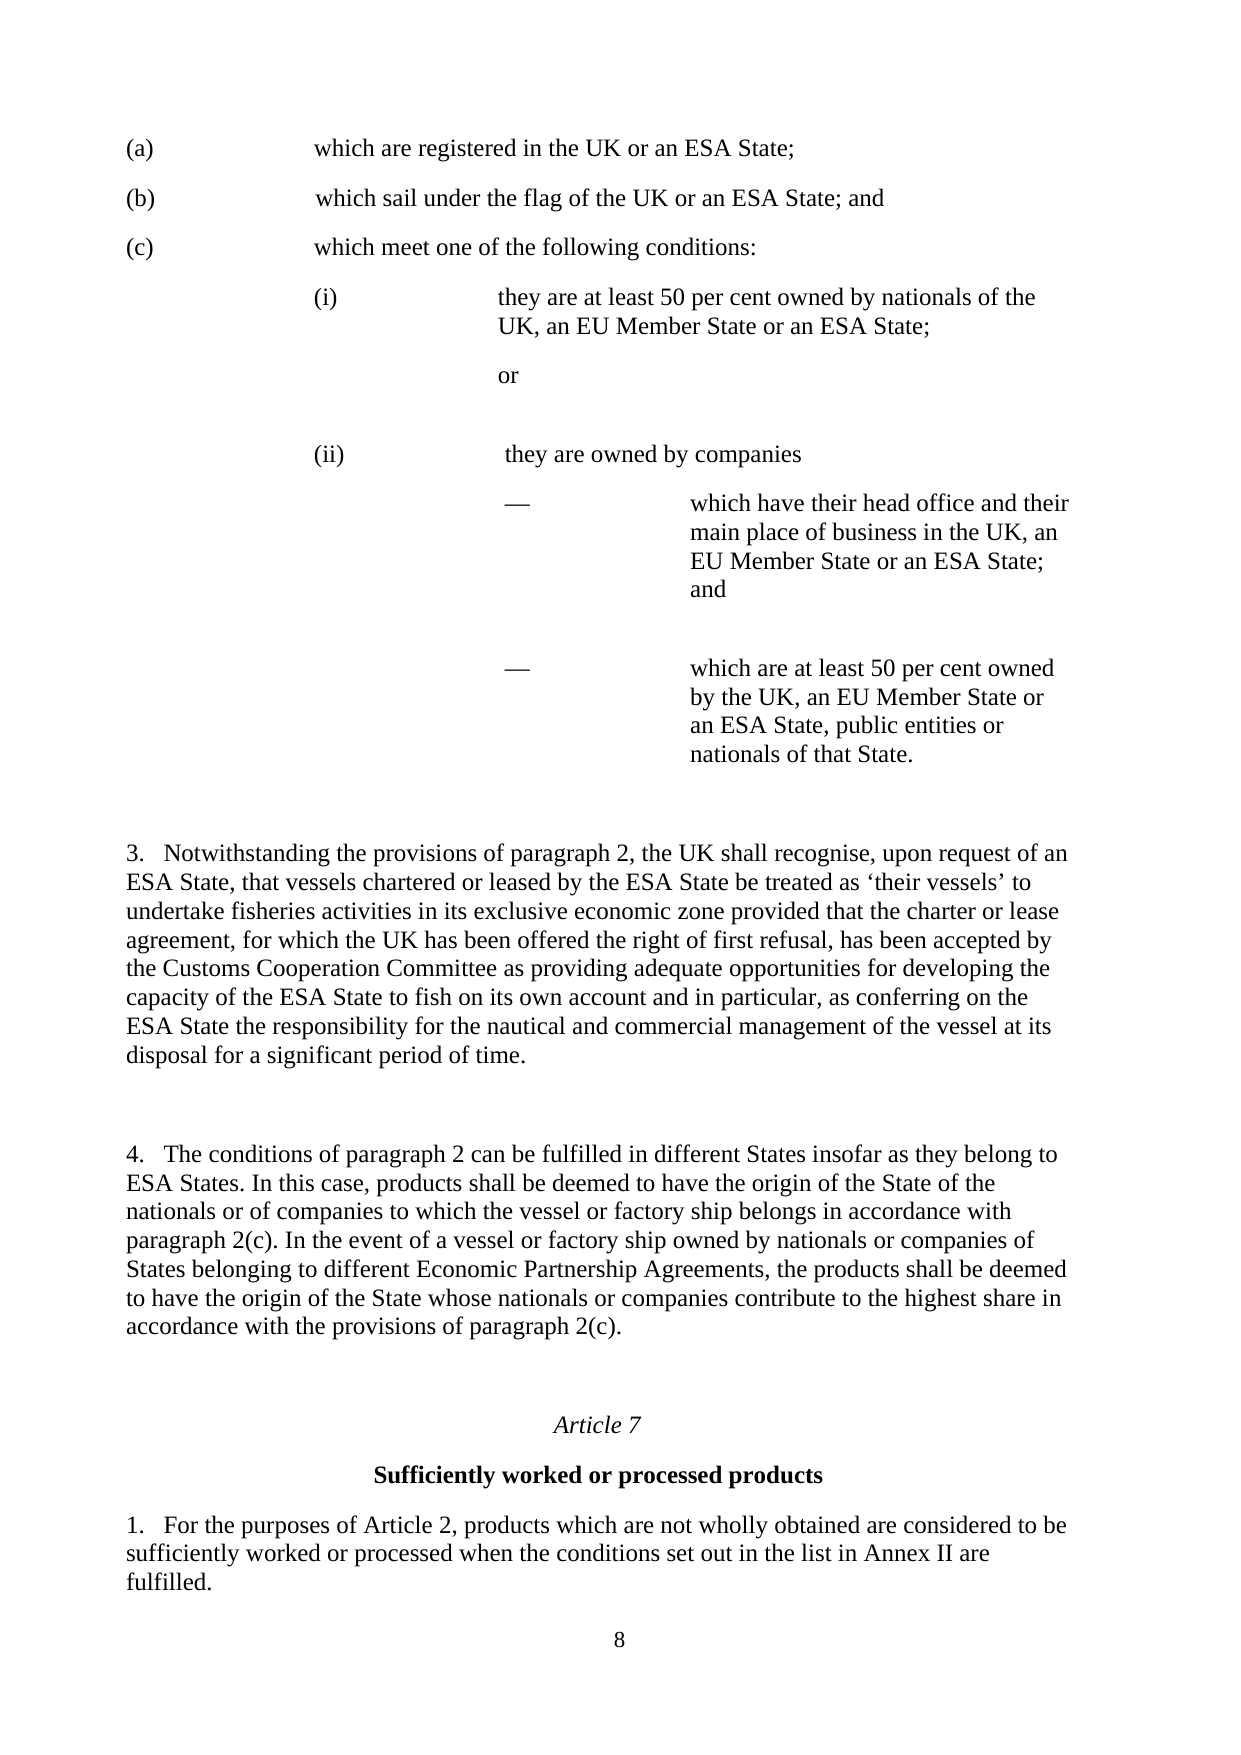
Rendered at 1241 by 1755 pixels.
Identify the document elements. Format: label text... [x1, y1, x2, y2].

table_header they are at least 50 per cent owned by nationals of the UK, an EU Member State or an ESA State; or [439, 272, 1172, 399]
table_header — [446, 478, 631, 614]
table_cell [67, 779, 255, 828]
table_header (ii) [255, 428, 446, 778]
table_header (b) [67, 173, 256, 222]
text Article 7 [126, 1411, 1071, 1439]
table_header which sail under the flag of the UK or an ESA State; and [256, 173, 1172, 222]
table_header (i) [255, 272, 438, 399]
table_header (c) [67, 222, 255, 778]
text 4. The conditions of paragraph 2 can be fulfilled in different States insofar as they belong to ESA States. In this case, products shall be deemed to have the origin of the State of the nationals or of companies to which the vessel or factory ship belongs in accordance with paragraph 2(c). In the event of a vessel or factory ship owned by nationals or companies of States belonging to different Economic Partnership Agreements, the products shall be deemed to have the origin of the State whose nationals or companies contribute to the highest share in accordance with the provisions of paragraph 2(c). [126, 1139, 1071, 1340]
table_cell [255, 779, 1172, 828]
table_header — [446, 643, 631, 778]
text Sufficiently worked or processed products [126, 1460, 1071, 1489]
table_header which meet one of the following conditions: [255, 222, 1172, 428]
table_header [446, 614, 1172, 643]
table_header which are registered in the UK or an ESA State; [255, 123, 1172, 172]
text 3. Notwithstanding the provisions of paragraph 2, the UK shall recognise, upon request of an ESA State, that vessels chartered or leased by the ESA State be treated as ‘their vessels’ to undertake fisheries activities in its exclusive economic zone provided that the charter or lease agreement, for which the UK has been offered the right of first refusal, has been accepted by the Customs Cooperation Committee as providing adequate opportunities for developing the capacity of the ESA State to fish on its own account and in particular, as conferring on the ESA State the responsibility for the nautical and commercial management of the vessel at its disposal for a significant period of time. [126, 838, 1071, 1068]
table_header which are at least 50 per cent owned by the UK, an EU Member State or an ESA State, public entities or nationals of that State. [631, 643, 1172, 778]
table_header which have their head office and their main place of business in the UK, an EU Member State or an ESA State; and [631, 478, 1172, 614]
text 1. For the purposes of Article 2, products which are not wholly obtained are considered to be sufficiently worked or processed when the conditions set out in the list in Annex II are fulfilled. [126, 1510, 1071, 1596]
table_header they are owned by companies [446, 428, 1172, 478]
table_header (a) [67, 123, 255, 172]
